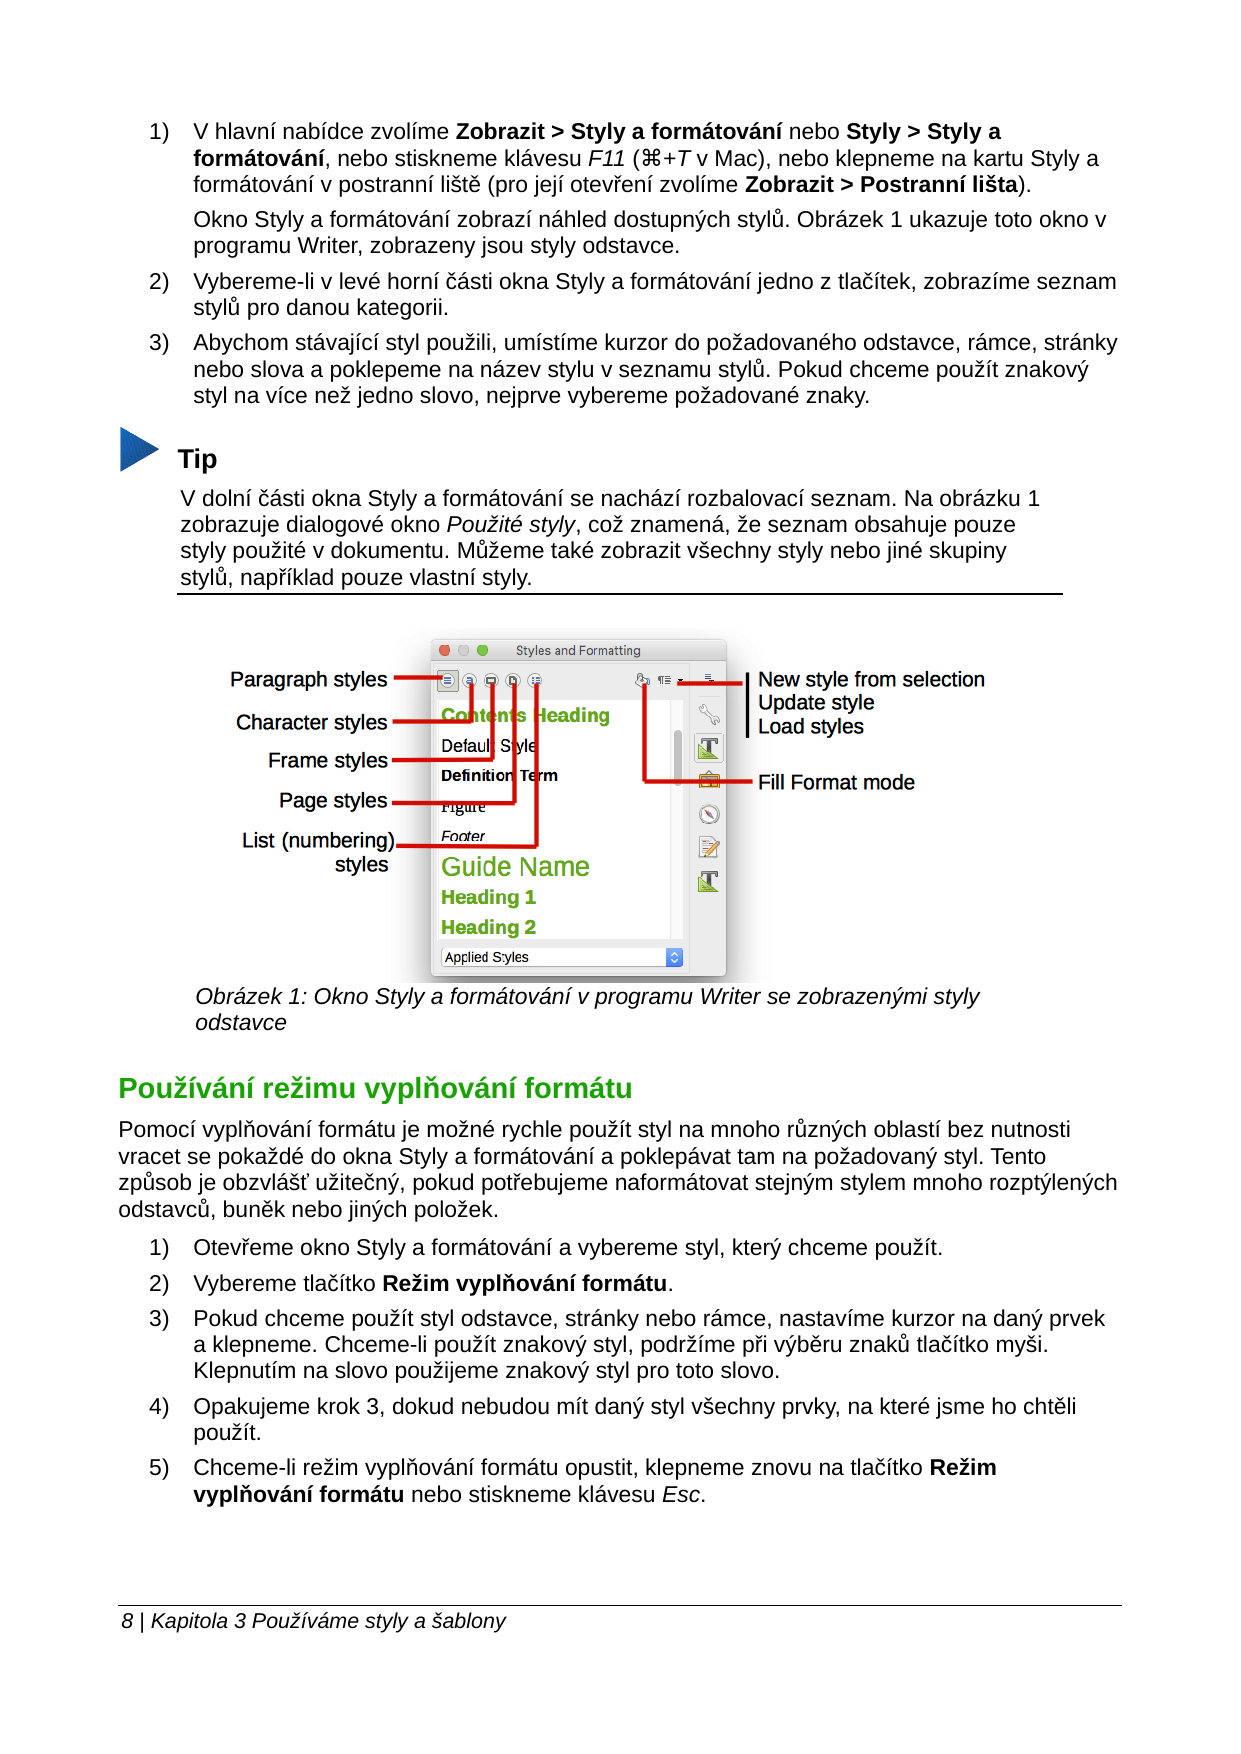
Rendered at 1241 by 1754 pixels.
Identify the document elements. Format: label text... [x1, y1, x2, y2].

subtitle Používání režimu vyplňování formátu [118, 1071, 1122, 1105]
list Opakujeme krok 3, dokud nebudou mít daný styl všechny prvky, na které jsme ho chtěli použít. [169, 1393, 1122, 1445]
list Okno Styly a formátování zobrazí náhled dostupných stylů. Obrázek 1 ukazuje toto okno v programu Writer, zobrazeny jsou styly odstavce. [193, 206, 1122, 259]
list Vybereme tlačítko Režim vyplňování formátu. [169, 1269, 1122, 1296]
list Abychom stávající styl použili, umístíme kurzor do požadovaného odstavce, rámce, stránky nebo slova a poklepeme na název stylu v seznamu stylů. Pokud chceme použít znakový styl na více než jedno slovo, nejprve vybereme požadované znaky. [169, 329, 1122, 408]
list Otevřeme okno Styly a formátování a vybereme styl, který chceme použít. [169, 1234, 1122, 1261]
list Pokud chceme použít styl odstavce, stránky nebo rámce, nastavíme kurzor na daný prvek a klepneme. Chceme-li použít znakový styl, podržíme při výběru znaků tlačítko myši. Klepnutím na slovo použijeme znakový styl pro toto slovo. [169, 1305, 1122, 1384]
text Pomocí vyplňování formátu je možné rychle použít styl na mnoho různých oblastí bez nutnosti vracet se pokaždé do okna Styly a formátování a poklepávat tam na požadovaný styl. Tento způsob je obzvlášť užitečný, pokud potřebujeme naformátovat stejným stylem mnoho rozptýlených odstavců, buněk nebo jiných položek. [118, 1116, 1122, 1222]
list Vybereme-li v levé horní části okna Styly a formátování jedno z tlačítek, zobrazíme seznam stylů pro danou kategorii. [169, 268, 1122, 320]
text Obrázek 1: Okno Styly a formátování v programu Writer se zobrazenými styly odstavce [195, 983, 1045, 1036]
list Chceme-li režim vyplňování formátu opustit, klepneme znovu na tlačítko Režim vyplňování formátu nebo stiskneme klávesu Esc. [169, 1454, 1122, 1507]
picture [195, 628, 1008, 983]
list V hlavní nabídce zvolíme Zobrazit > Styly a formátování nebo Styly > Styly a formátování, nebo stiskneme klávesu F11 (⌘+T v Mac), nebo klepneme na kartu Styly a formátování v postranní liště (pro její otevření zvolíme Zobrazit > Postranní lišta). [169, 118, 1122, 197]
text V dolní části okna Styly a formátování se nachází rozbalovací seznam. Na obrázku 1 zobrazuje dialogové okno Použité styly, což znamená, že seznam obsahuje pouze styly použité v dokumentu. Můžeme také zobrazit všechny styly nebo jiné skupiny stylů, například pouze vlastní styly. [177, 481, 1063, 593]
subtitle Tip [118, 424, 1122, 474]
